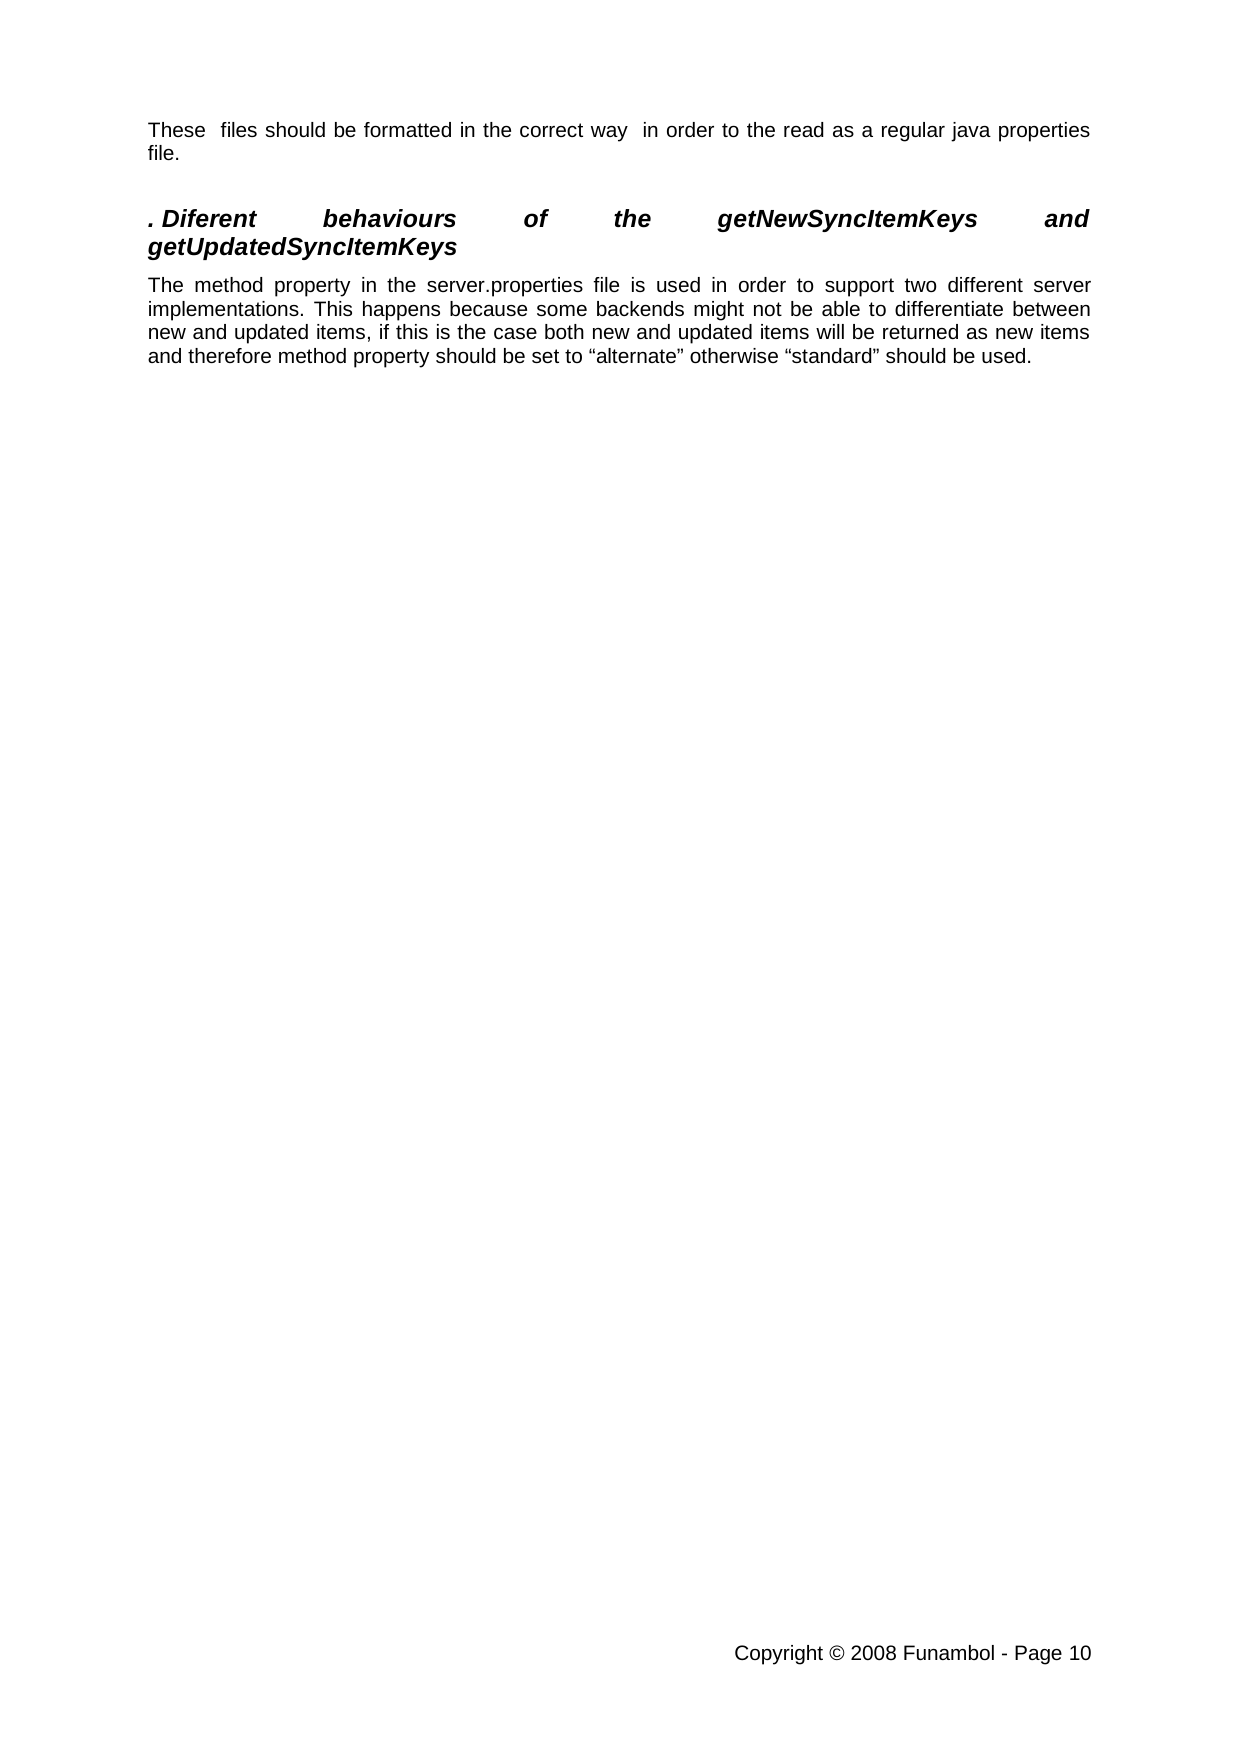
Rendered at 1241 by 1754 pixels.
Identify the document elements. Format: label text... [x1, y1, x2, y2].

text The method property in the server.properties file is used in order to support two different server implementations. This happens because some backends might not be able to differentiate between new and updated items, if this is the case both new and updated items will be returned as new items and therefore method property should be set to “alternate” otherwise “standard” should be used. [148, 274, 1093, 368]
text These files should be formatted in the correct way in order to the read as a regular java properties file. [148, 118, 1093, 165]
subtitle Diferent behaviours of the getNewSyncItemKeys and getUpdatedSyncItemKeys [148, 205, 1093, 261]
